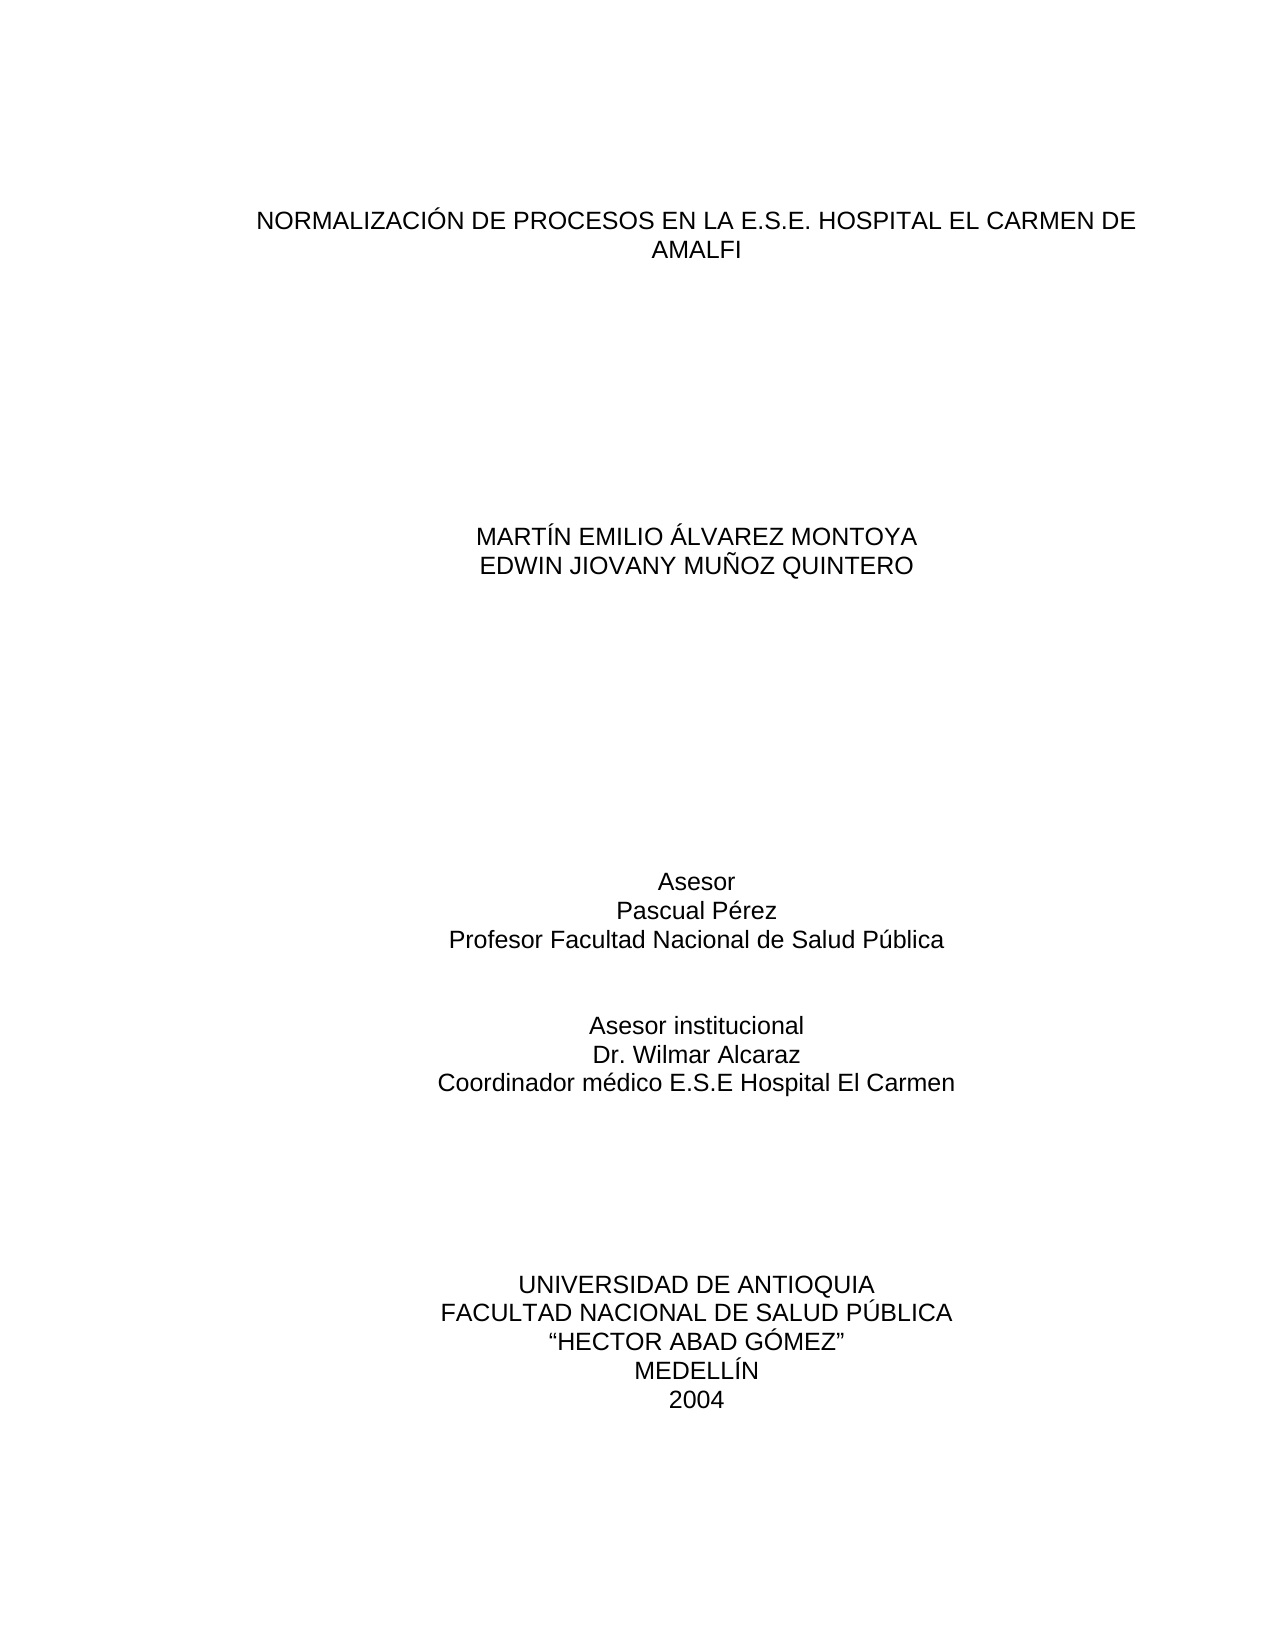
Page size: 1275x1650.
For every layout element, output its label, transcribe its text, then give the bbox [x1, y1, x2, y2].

text Asesor institucional [236, 1011, 1157, 1040]
text UNIVERSIDAD DE ANTIOQUIA [236, 1270, 1157, 1298]
text Dr. Wilmar Alcaraz [236, 1040, 1157, 1068]
text NORMALIZACIÓN DE PROCESOS EN LA E.S.E. HOSPITAL EL CARMEN DE AMALFI [236, 206, 1157, 263]
text EDWIN JIOVANY MUÑOZ QUINTERO [236, 551, 1157, 580]
text MEDELLÍN [236, 1356, 1157, 1385]
text Coordinador médico E.S.E Hospital El Carmen [236, 1068, 1157, 1097]
text “HECTOR ABAD GÓMEZ” [236, 1327, 1157, 1356]
text 2004 [236, 1385, 1157, 1413]
text Pascual Pérez [236, 896, 1157, 925]
text Asesor [236, 867, 1157, 896]
text Profesor Facultad Nacional de Salud Pública [236, 925, 1157, 953]
text MARTÍN EMILIO ÁLVAREZ MONTOYA [236, 522, 1157, 551]
text FACULTAD NACIONAL DE SALUD PÚBLICA [236, 1298, 1157, 1327]
